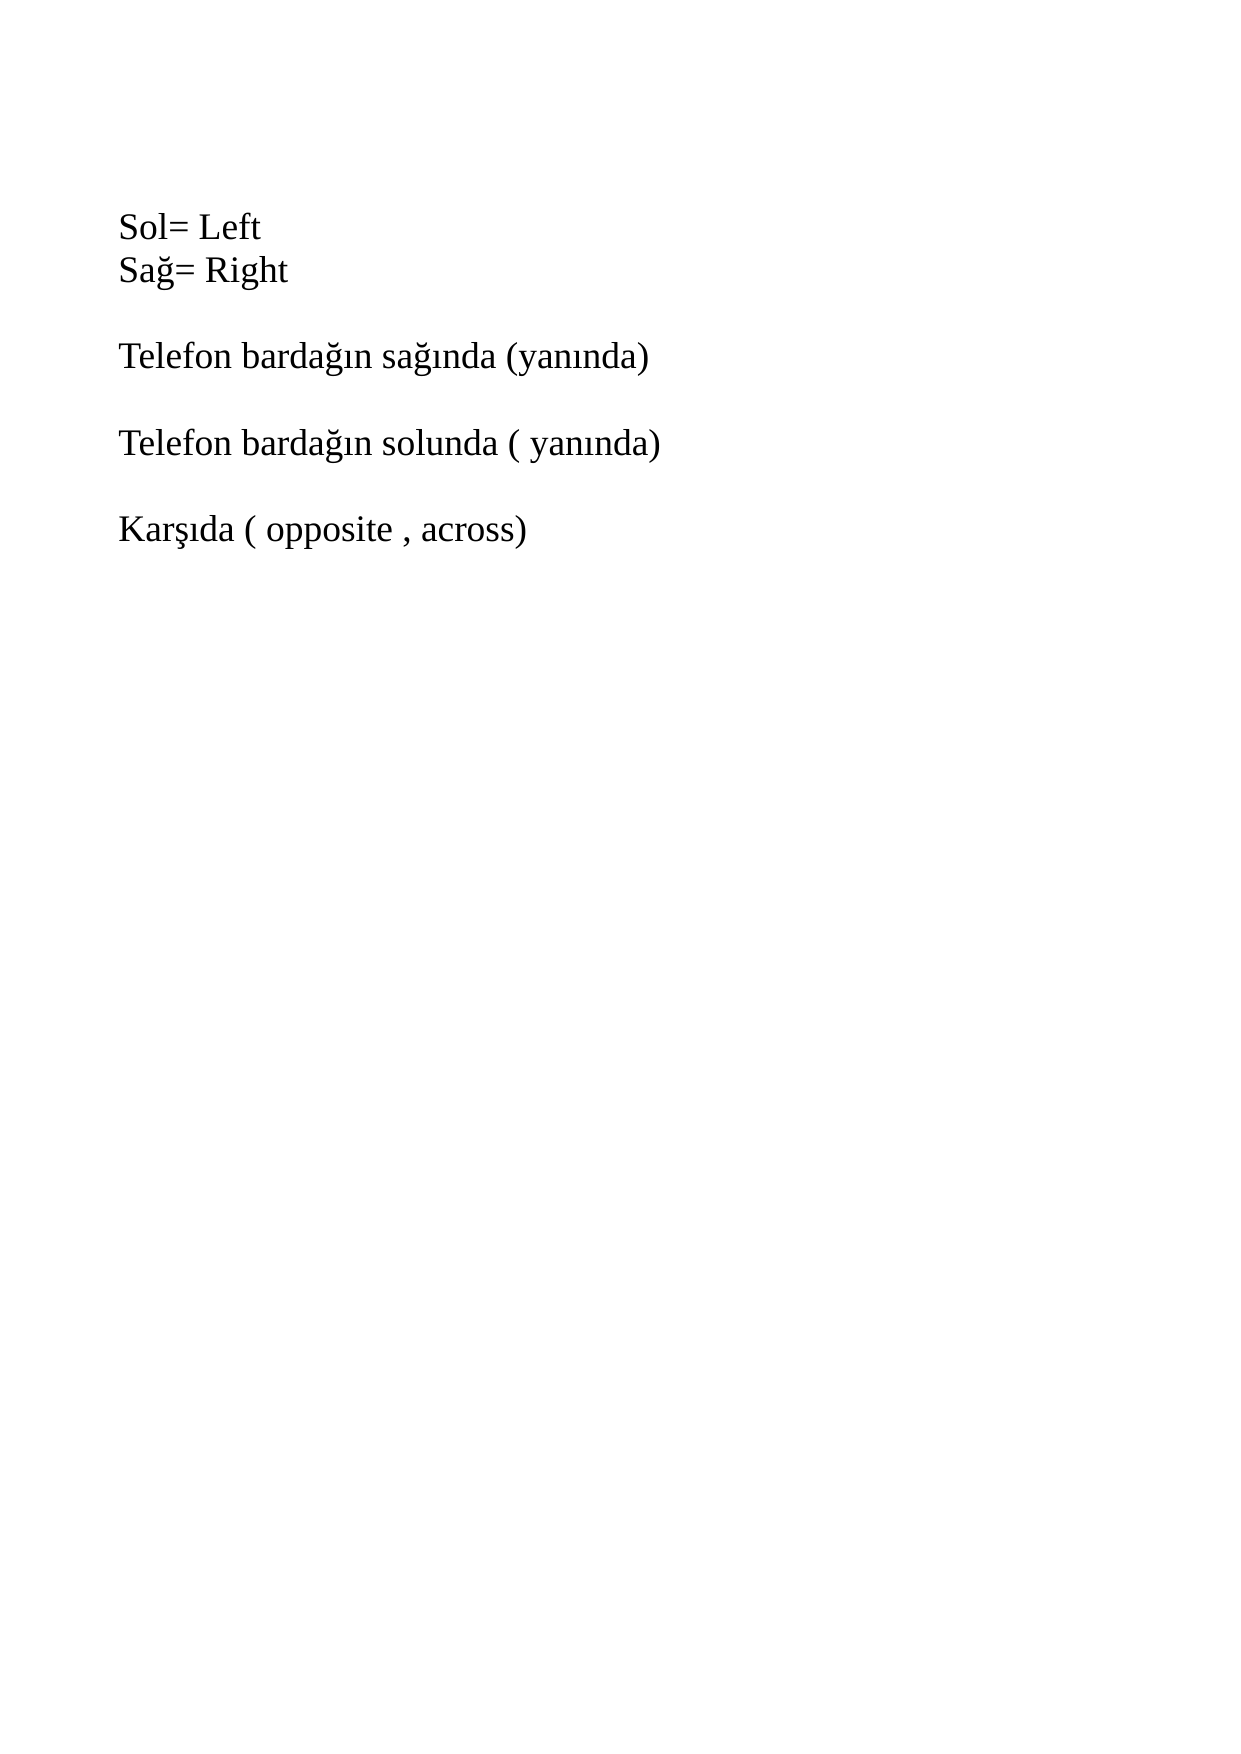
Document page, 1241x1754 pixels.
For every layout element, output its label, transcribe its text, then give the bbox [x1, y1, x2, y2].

text Telefon bardağın solunda ( yanında) [118, 420, 1122, 463]
text Telefon bardağın sağında (yanında) [118, 334, 1122, 377]
text Sağ= Right [118, 247, 1122, 291]
text Karşıda ( opposite , across) [118, 506, 1122, 549]
text Sol= Left [118, 204, 1122, 247]
